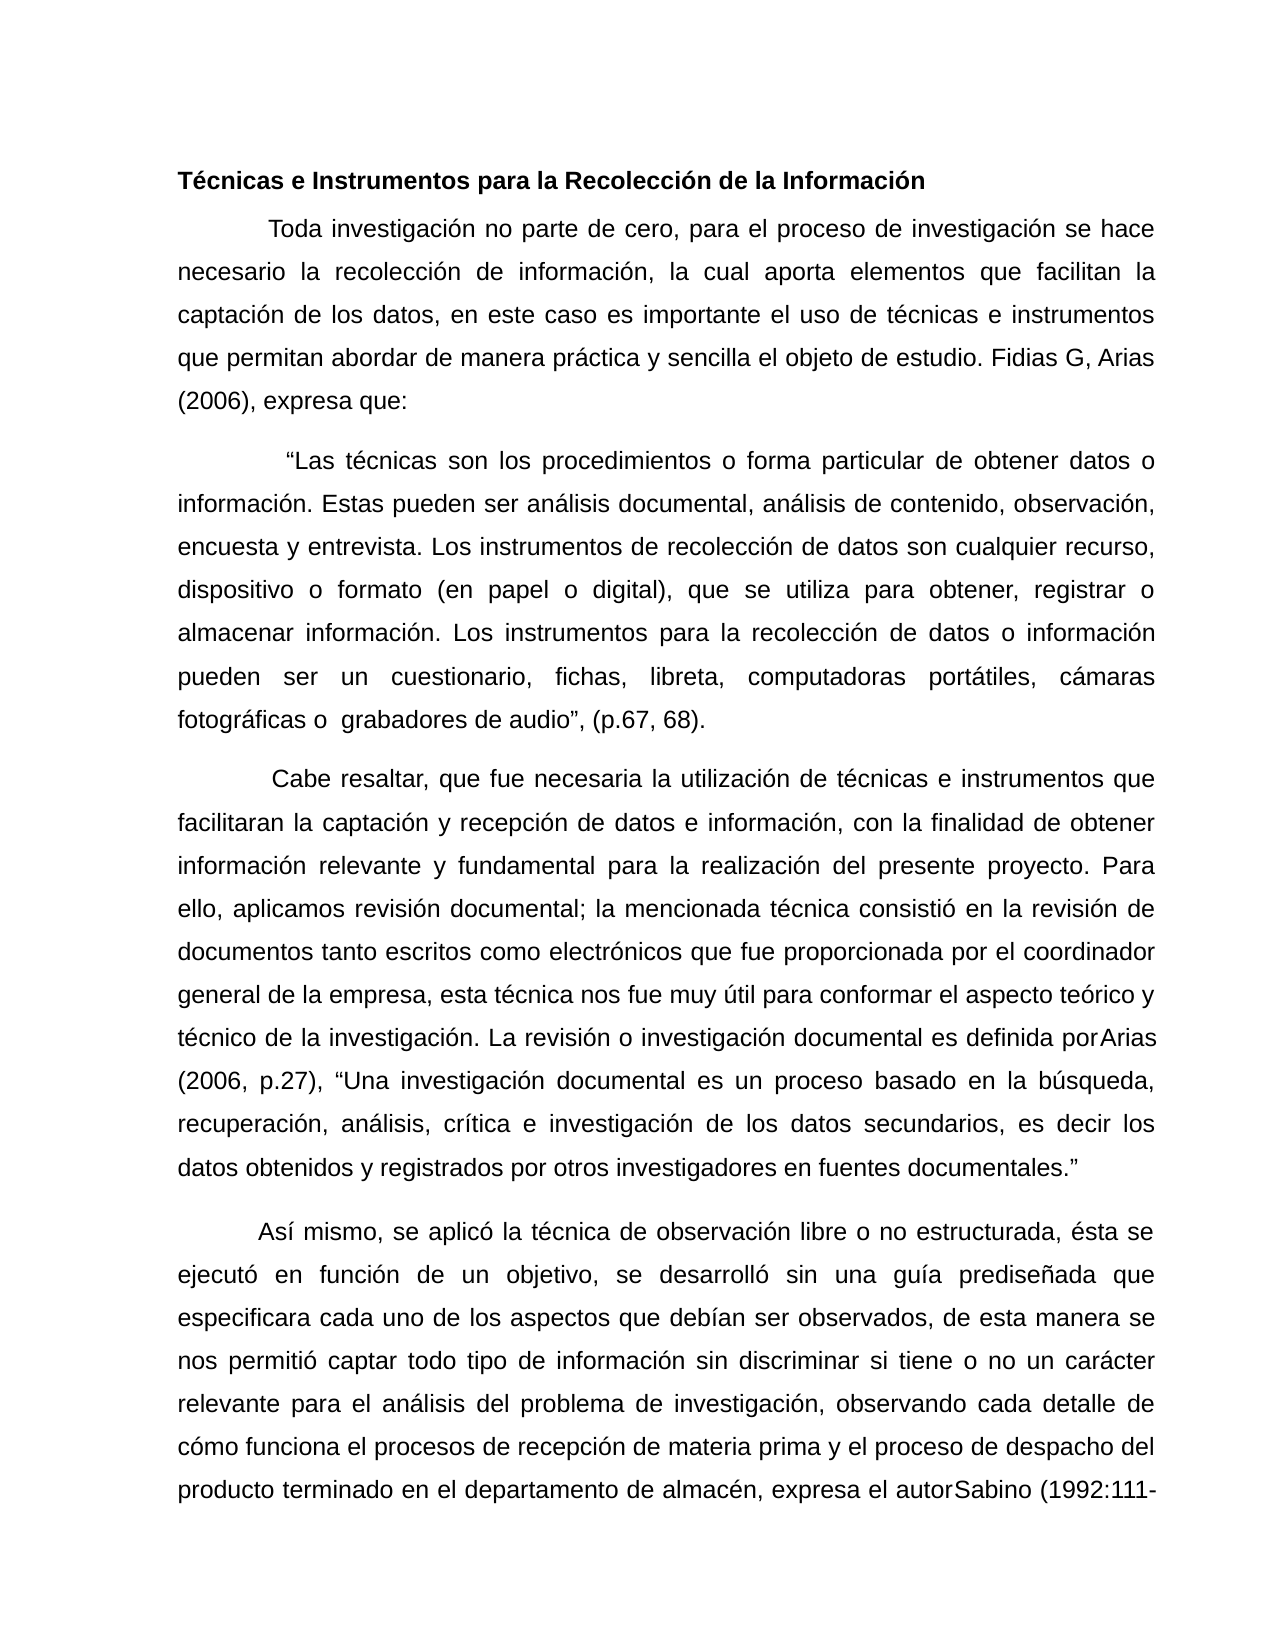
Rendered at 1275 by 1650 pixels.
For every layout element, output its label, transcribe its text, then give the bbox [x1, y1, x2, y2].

text “Las técnicas son los procedimientos o forma particular de obtener datos o información. Estas pueden ser análisis documental, análisis de contenido, observación, encuesta y entrevista. Los instrumentos de recolección de datos son cualquier recurso, dispositivo o formato (en papel o digital), que se utiliza para obtener, registrar o almacenar información. Los instrumentos para la recolección de datos o información pueden ser un cuestionario, fichas, libreta, computadoras portátiles, cámaras fotográficas o grabadores de audio”, (p.67, 68). [177, 446, 1157, 733]
text Toda investigación no parte de cero, para el proceso de investigación se hace necesario la recolección de información, la cual aporta elementos que facilitan la captación de los datos, en este caso es importante el uso de técnicas e instrumentos que permitan abordar de manera práctica y sencilla el objeto de estudio. Fidias G, Arias (2006), expresa que: [177, 213, 1157, 415]
text Así mismo, se aplicó la técnica de observación libre o no estructurada, ésta se ejecutó en función de un objetivo, se desarrolló sin una guía prediseñada que especificara cada uno de los aspectos que debían ser observados, de esta manera se nos permitió captar todo tipo de información sin discriminar si tiene o no un carácter relevante para el análisis del problema de investigación, observando cada detalle de cómo funciona el procesos de recepción de materia prima y el proceso de despacho del producto terminado en el departamento de almacén, expresa el autorSabino (1992:111- [177, 1216, 1157, 1504]
text Cabe resaltar, que fue necesaria la utilización de técnicas e instrumentos que facilitaran la captación y recepción de datos e información, con la finalidad de obtener información relevante y fundamental para la realización del presente proyecto. Para ello, aplicamos revisión documental; la mencionada técnica consistió en la revisión de documentos tanto escritos como electrónicos que fue proporcionada por el coordinador general de la empresa, esta técnica nos fue muy útil para conformar el aspecto teórico y técnico de la investigación. La revisión o investigación documental es definida porArias (2006, p.27), “Una investigación documental es un proceso basado en la búsqueda, recuperación, análisis, crítica e investigación de los datos secundarios, es decir los datos obtenidos y registrados por otros investigadores en fuentes documentales.” [177, 764, 1157, 1181]
text Técnicas e Instrumentos para la Recolección de la Información [177, 166, 1157, 194]
